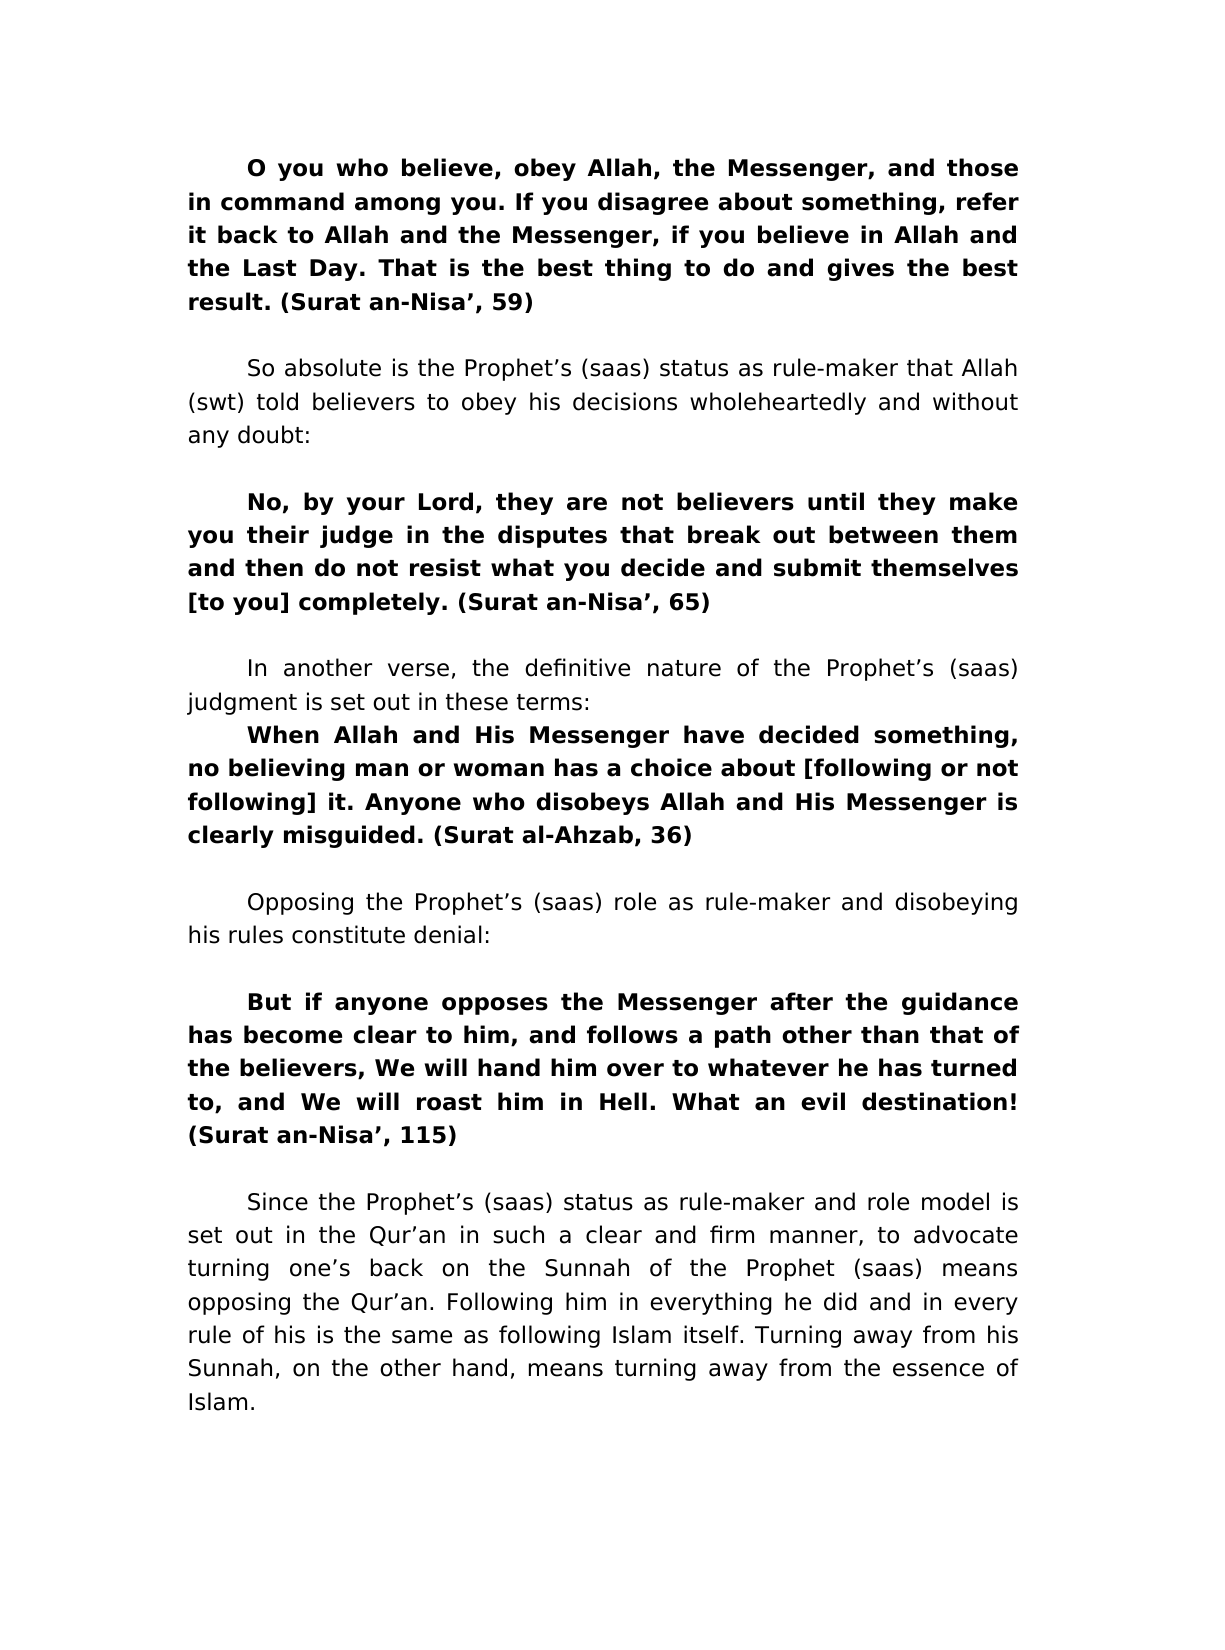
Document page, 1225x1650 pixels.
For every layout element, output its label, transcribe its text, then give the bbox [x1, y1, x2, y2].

text When Allah and His Messenger have decided something, no believing man or woman has a choice about [following or not following] it. Anyone who disobeys Allah and His Messenger is clearly misguided. (Surat al-Ahzab, 36) [187, 717, 1020, 850]
text O you who believe, obey Allah, the Messenger, and those in command among you. If you disagree about something, refer it back to Allah and the Messenger, if you believe in Allah and the Last Day. That is the best thing to do and gives the best result. (Surat an-Nisa’, 59) [187, 150, 1020, 317]
text So absolute is the Prophet’s (saas) status as rule-maker that Allah (swt) told believers to obey his decisions wholeheartedly and without any doubt: [187, 350, 1020, 450]
text In another verse, the definitive nature of the Prophet’s (saas) judgment is set out in these terms: [187, 650, 1020, 717]
text But if anyone opposes the Messenger after the guidance has become clear to him, and follows a path other than that of the believers, We will hand him over to whatever he has turned to, and We will roast him in Hell. What an evil destination! (Surat an-Nisa’, 115) [187, 983, 1020, 1150]
text Opposing the Prophet’s (saas) role as rule-maker and disobeying his rules constitute denial: [187, 883, 1020, 950]
text No, by your Lord, they are not believers until they make you their judge in the disputes that break out between them and then do not resist what you decide and submit themselves [to you] completely. (Surat an-Nisa’, 65) [187, 483, 1020, 617]
text Since the Prophet’s (saas) status as rule-maker and role model is set out in the Qur’an in such a clear and firm manner, to advocate turning one’s back on the Sunnah of the Prophet (saas) means opposing the Qur’an. Following him in everything he did and in every rule of his is the same as following Islam itself. Turning away from his Sunnah, on the other hand, means turning away from the essence of Islam. [187, 1183, 1020, 1417]
